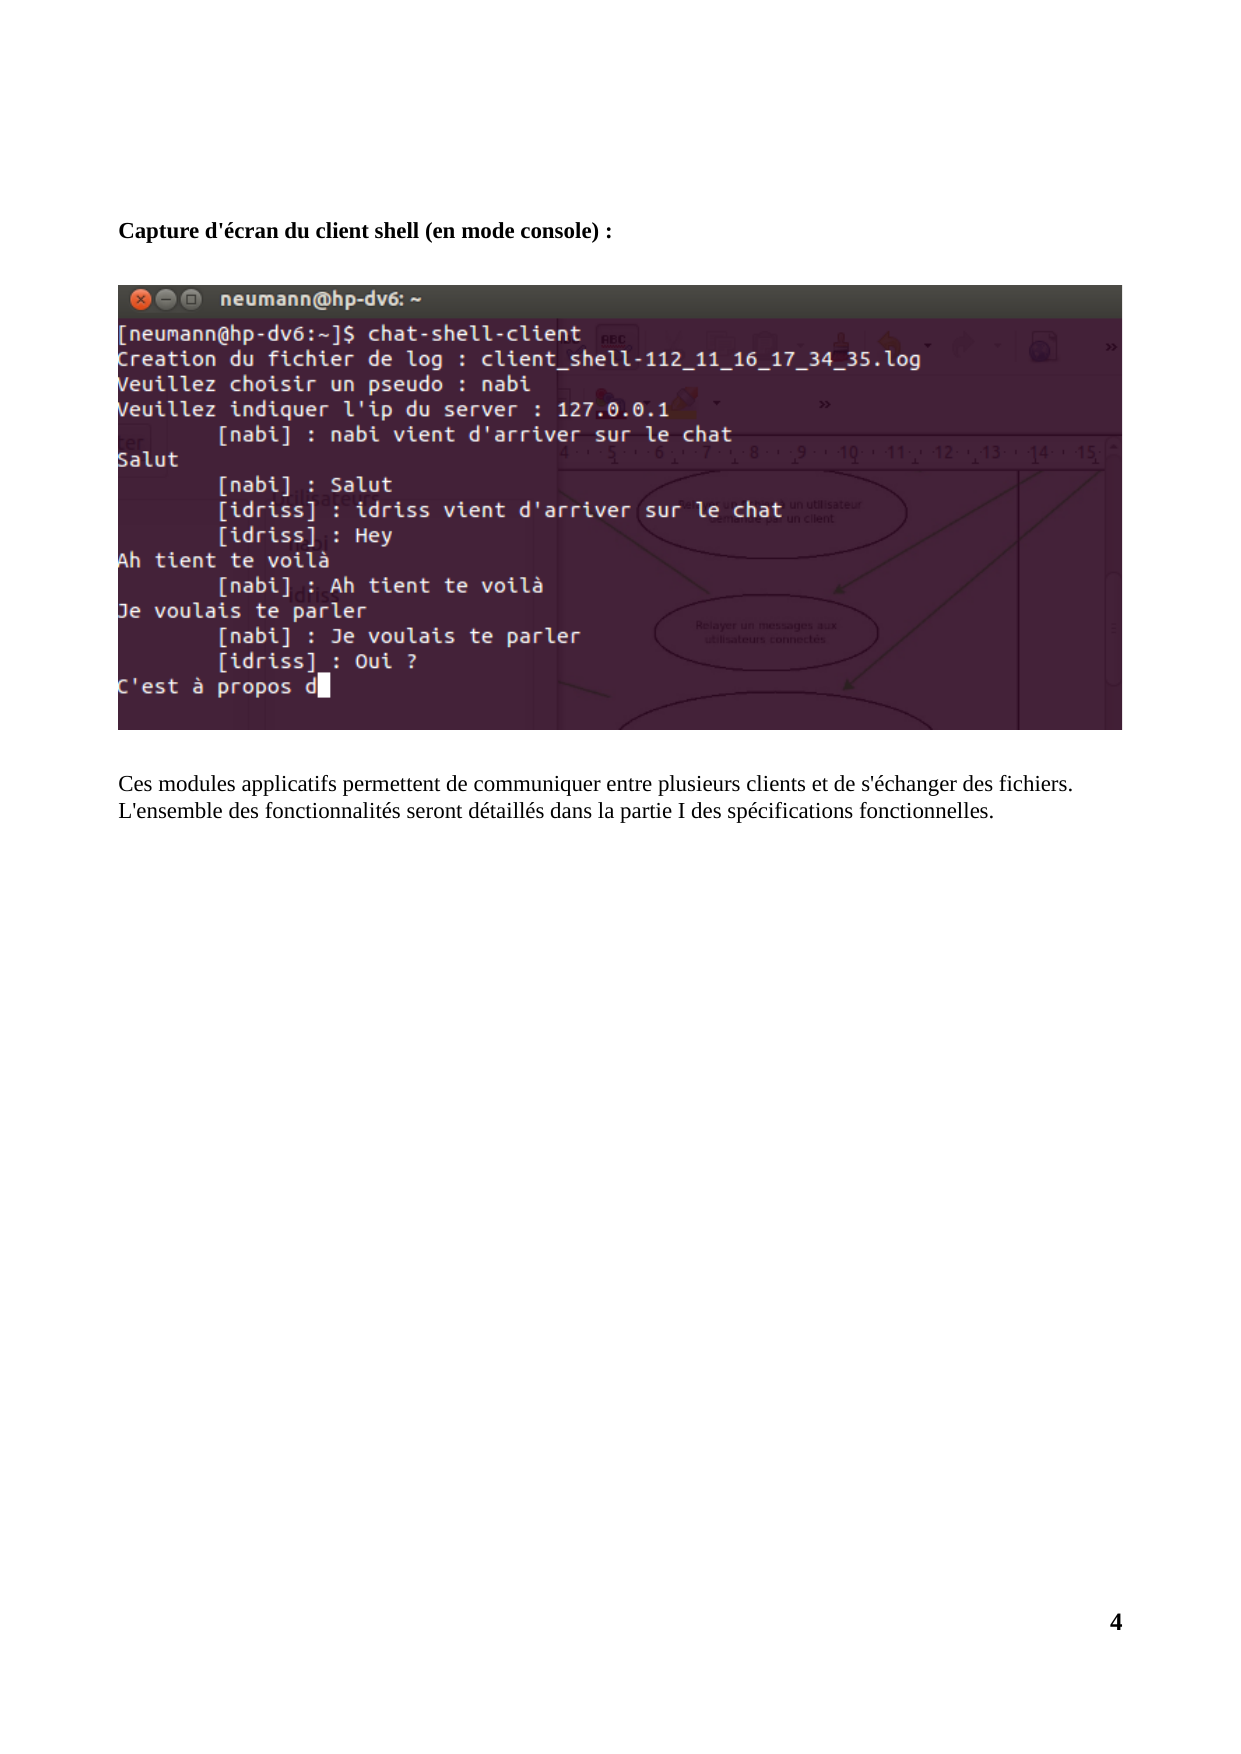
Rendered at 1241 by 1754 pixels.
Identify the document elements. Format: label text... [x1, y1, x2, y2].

text Ces modules applicatifs permettent de communiquer entre plusieurs clients et de s'échanger des fichiers. L'ensemble des fonctionnalités seront détaillés dans la partie I des spécifications fonctionnelles. [118, 770, 1122, 823]
text Capture d'écran du client shell (en mode console) : [118, 218, 1122, 273]
picture [118, 285, 1123, 730]
